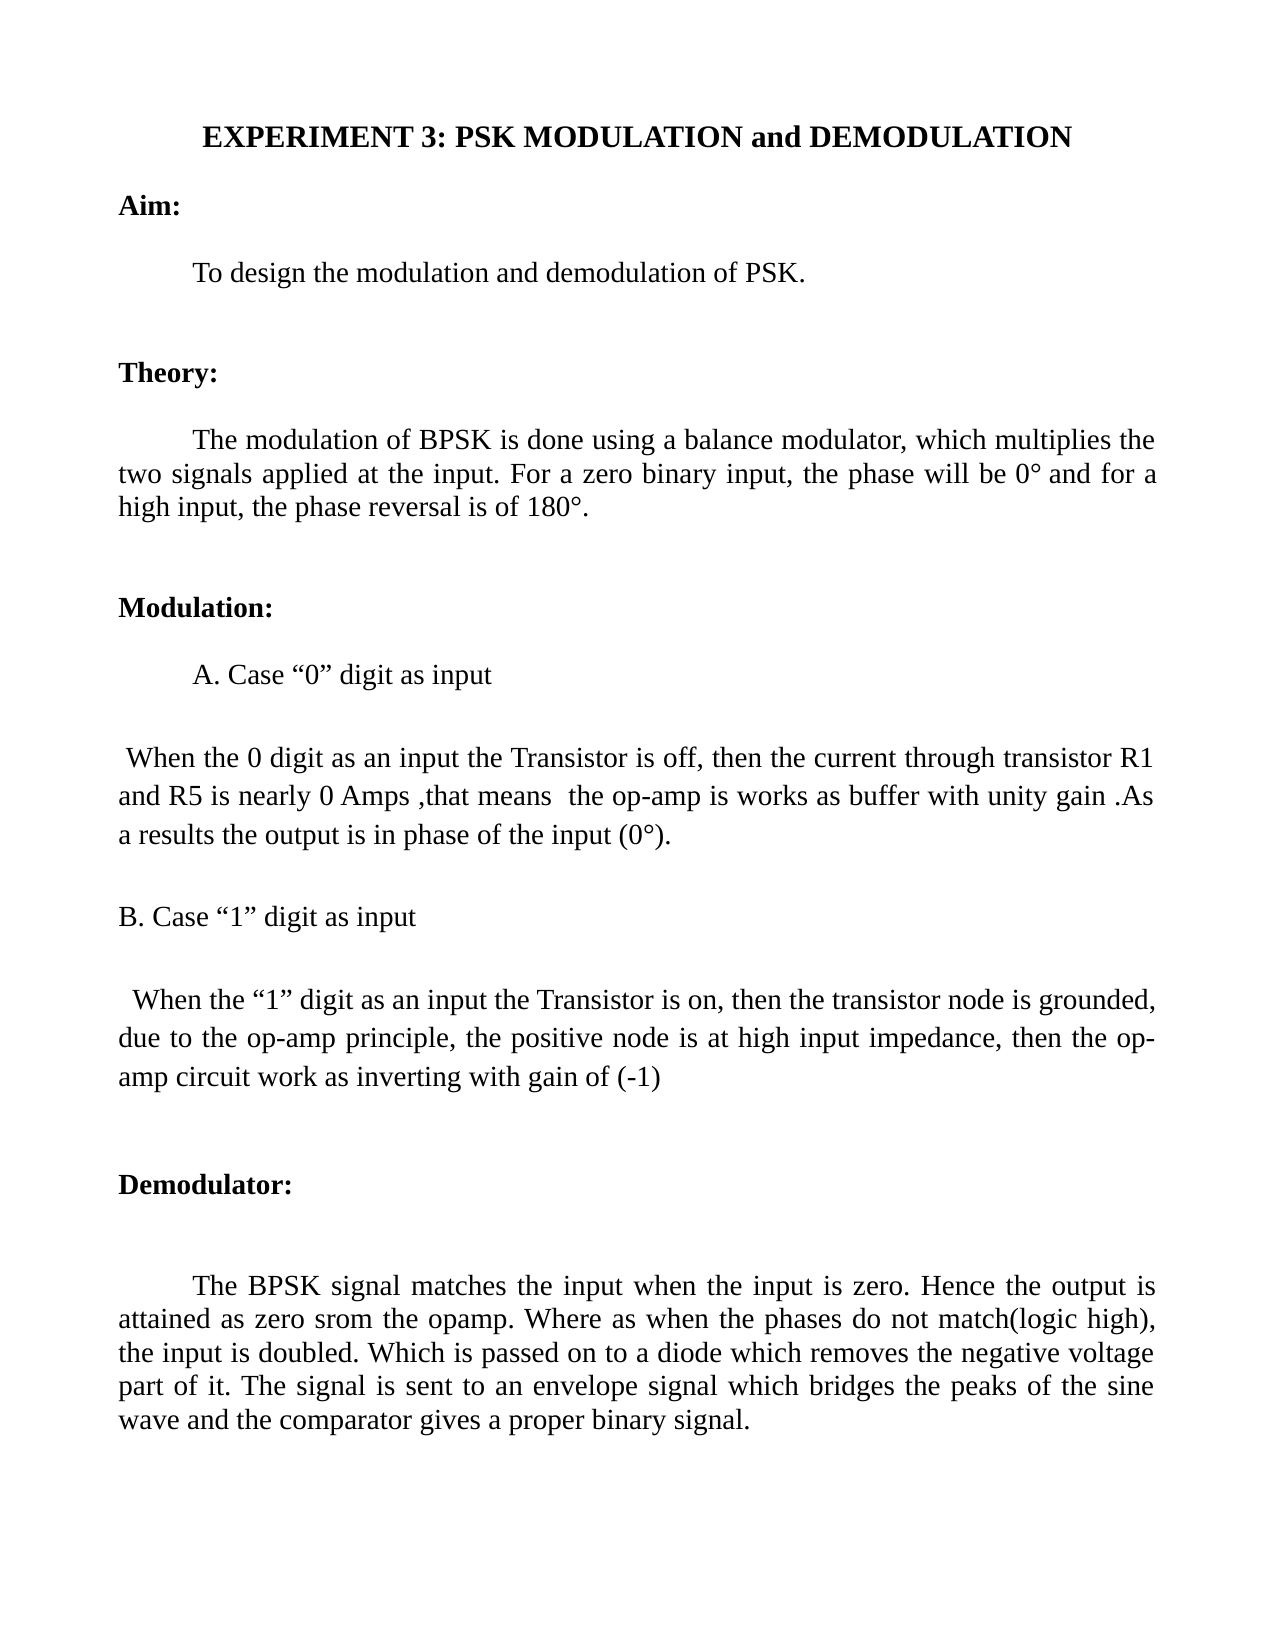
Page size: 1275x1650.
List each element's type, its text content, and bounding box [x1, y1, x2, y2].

text Modulation: [118, 590, 1157, 624]
text Aim: [118, 188, 1157, 221]
text B. Case “1” digit as input [118, 899, 1157, 933]
text EXPERIMENT 3: PSK MODULATION and DEMODULATION [118, 118, 1157, 154]
text When the 0 digit as an input the Transistor is off, then the current through transistor R1 and R5 is nearly 0 Amps ,that means the op-amp is works as buffer with unity gain .As a results the output is in phase of the input (0°). [118, 740, 1157, 850]
text The modulation of BPSK is done using a balance modulator, which multiplies the two signals applied at the input. For a zero binary input, the phase will be 0° and for a high input, the phase reversal is of 180°. [118, 422, 1157, 523]
text Demodulator: [118, 1167, 1157, 1201]
text Theory: [118, 355, 1157, 389]
text A. Case “0” digit as input [118, 657, 1157, 691]
text The BPSK signal matches the input when the input is zero. Hence the output is attained as zero srom the opamp. Where as when the phases do not match(logic high), the input is doubled. Which is passed on to a diode which removes the negative voltage part of it. The signal is sent to an envelope signal which bridges the peaks of the sine wave and the comparator gives a proper binary signal. [118, 1268, 1157, 1436]
text To design the modulation and demodulation of PSK. [118, 255, 1157, 288]
text When the “1” digit as an input the Transistor is on, then the transistor node is grounded, due to the op-amp principle, the positive node is at high input impedance, then the op-amp circuit work as inverting with gain of (-1) [118, 982, 1157, 1092]
